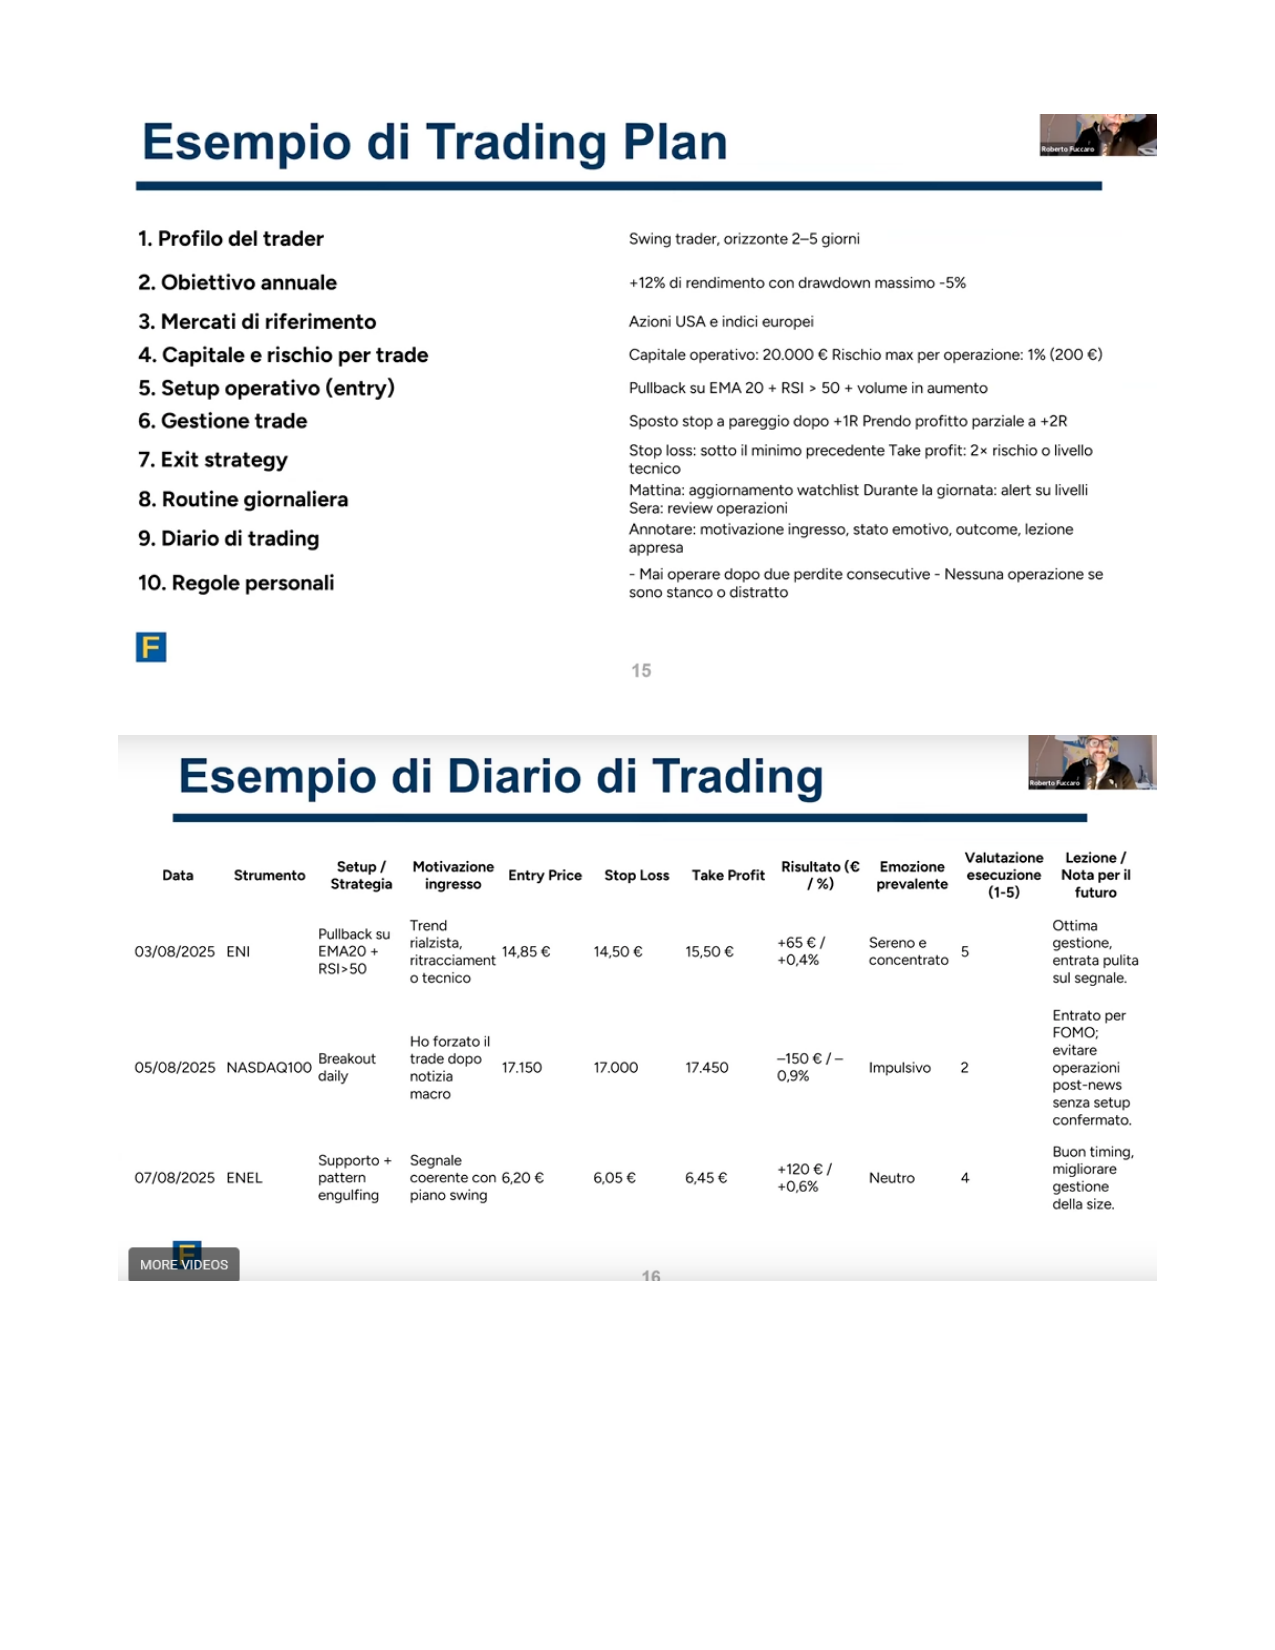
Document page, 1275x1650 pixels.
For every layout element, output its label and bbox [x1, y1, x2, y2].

picture [118, 735, 1157, 1281]
picture [118, 114, 1157, 678]
